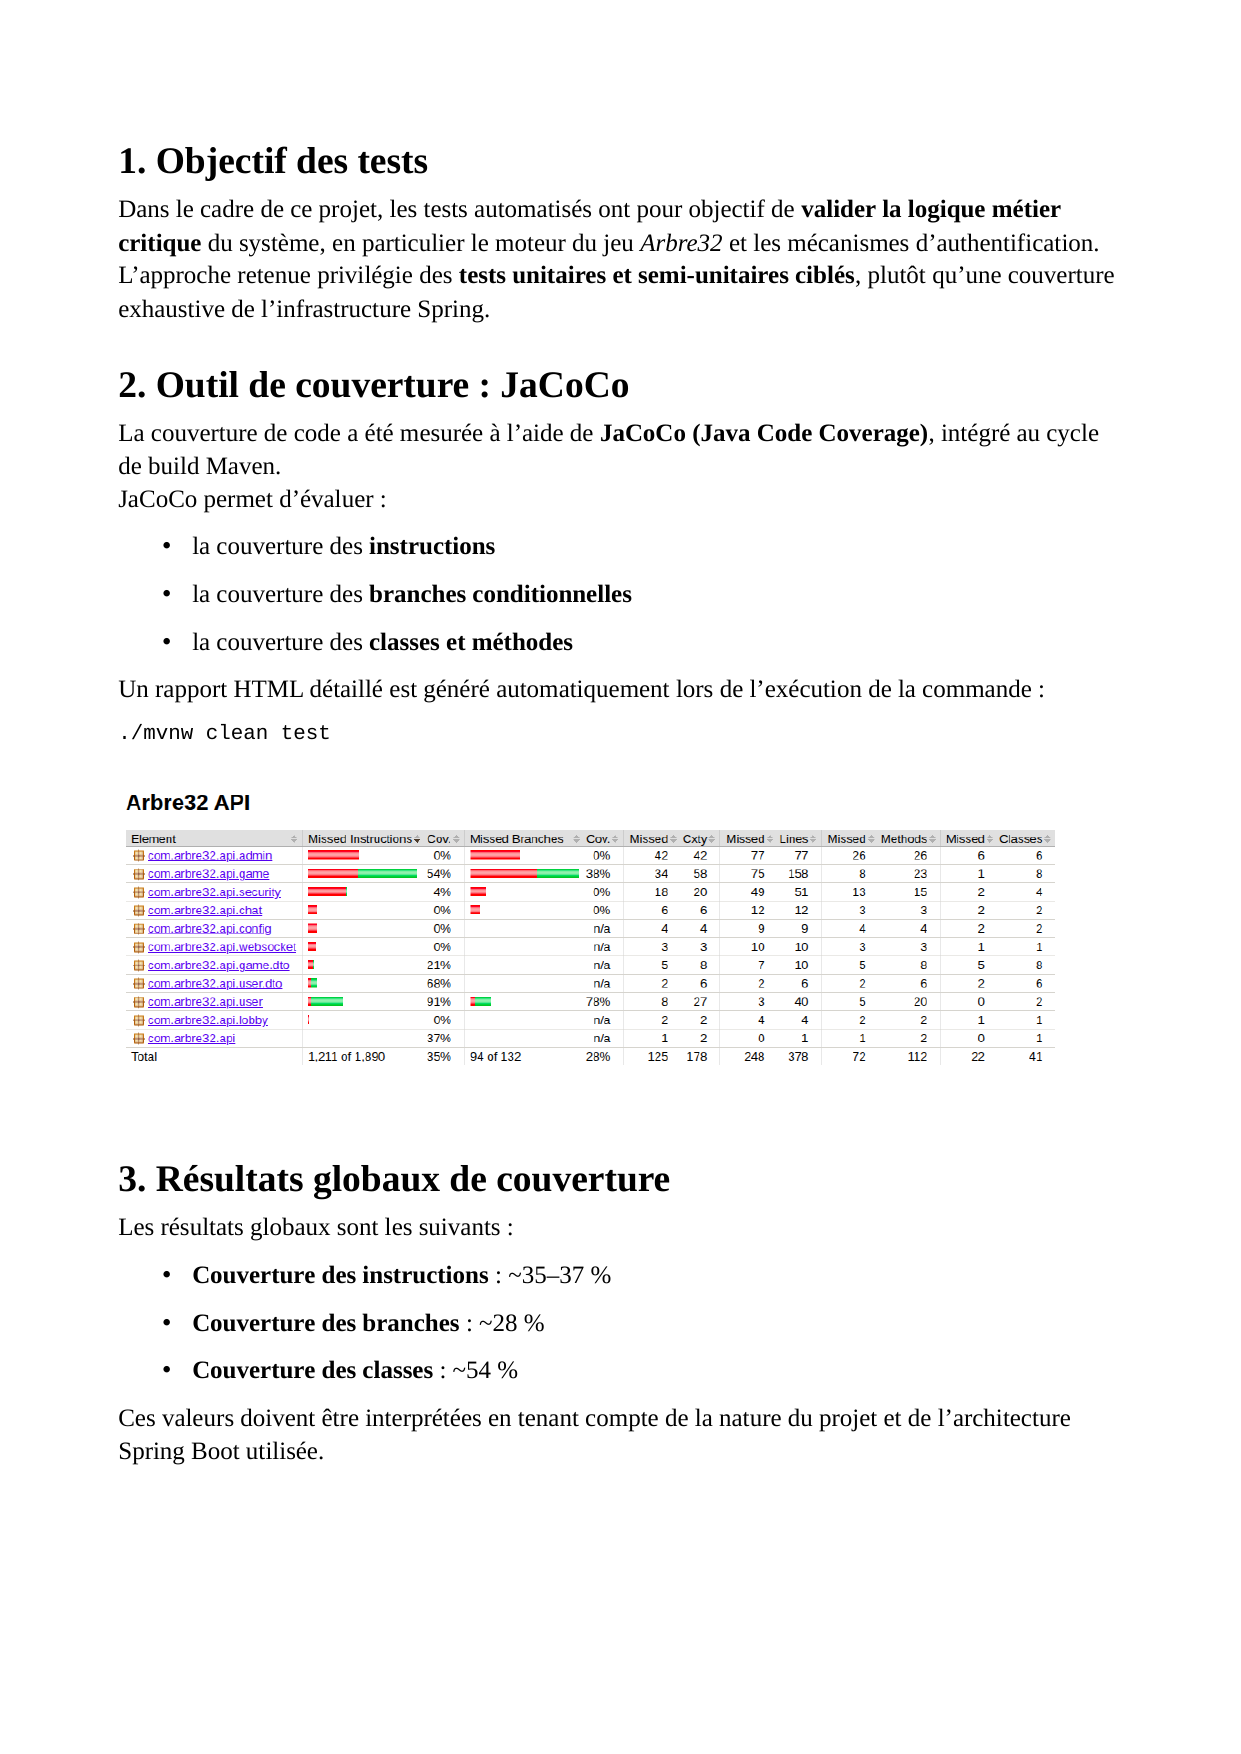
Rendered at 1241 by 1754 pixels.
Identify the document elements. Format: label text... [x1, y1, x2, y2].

list Couverture des instructions : ~35–37 % [162, 1260, 1122, 1289]
picture [118, 775, 1123, 1083]
subtitle 3. Résultats globaux de couverture [118, 1157, 1122, 1200]
list Couverture des branches : ~28 % [162, 1308, 1122, 1336]
text Un rapport HTML détaillé est généré automatiquement lors de l’exécution de la commande : [118, 674, 1122, 703]
subtitle 1. Objectif des tests [118, 139, 1122, 182]
list la couverture des instructions [162, 531, 1122, 560]
text ./mvnw clean test [118, 722, 1122, 745]
list la couverture des branches conditionnelles [162, 579, 1122, 608]
list Couverture des classes : ~54 % [162, 1355, 1122, 1384]
text Dans le cadre de ce projet, les tests automatisés ont pour objectif de valider la logique métier critique du système, en particulier le moteur du jeu Arbre32 et les mécanismes d’authentification. L’approche retenue privilégie des tests unitaires et semi-unitaires ciblés, plutôt qu’une couverture exhaustive de l’infrastructure Spring. [118, 194, 1122, 322]
list la couverture des classes et méthodes [162, 627, 1122, 655]
text La couverture de code a été mesurée à l’aide de JaCoCo (Java Code Coverage), intégré au cycle de build Maven. JaCoCo permet d’évaluer : [118, 418, 1122, 512]
subtitle 2. Outil de couverture : JaCoCo [118, 362, 1122, 405]
text Les résultats globaux sont les suivants : [118, 1212, 1122, 1241]
text Ces valeurs doivent être interprétées en tenant compte de la nature du projet et de l’architecture Spring Boot utilisée. [118, 1403, 1122, 1464]
